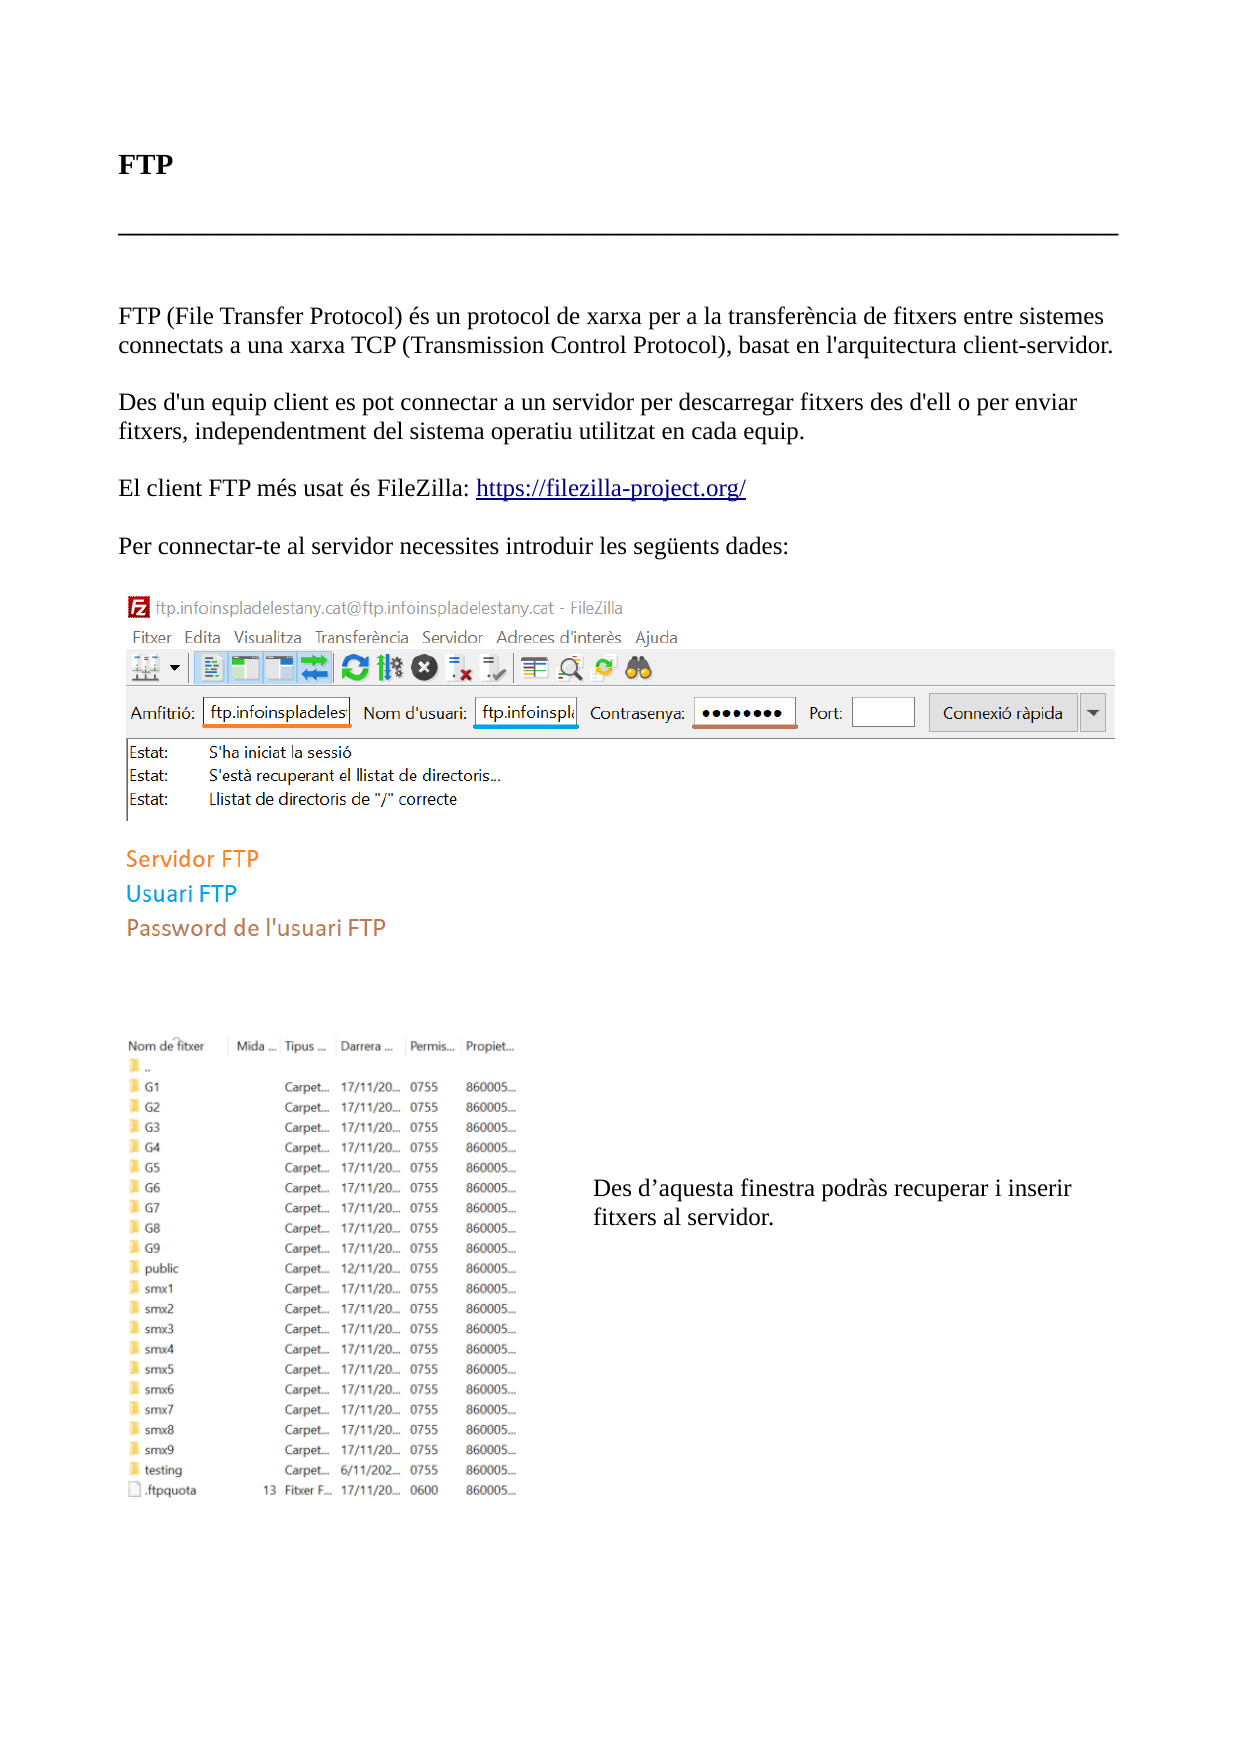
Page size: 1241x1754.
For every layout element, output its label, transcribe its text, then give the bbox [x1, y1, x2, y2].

picture [118, 588, 1123, 944]
text Per connectar-te al servidor necessites introduir les següents dades: [118, 531, 1122, 560]
text El client FTP més usat és FileZilla: https://filezilla-project.org/ [118, 473, 1122, 502]
text Des d'un equip client es pot connectar a un servidor per descarregar fitxers des d'ell o per enviar fitxers, independentment del sistema operatiu utilitzat en cada equip. [118, 387, 1122, 445]
text FTP (File Transfer Protocol) és un protocol de xarxa per a la transferència de fitxers entre sistemes connectats a una xarxa TCP (Transmission Control Protocol), basat en l'arquitectura client-servidor. [118, 301, 1122, 358]
text Des d’aquesta finestra podràs recuperar i inserir fitxers al servidor. [519, 1173, 1122, 1231]
picture [125, 1037, 519, 1500]
